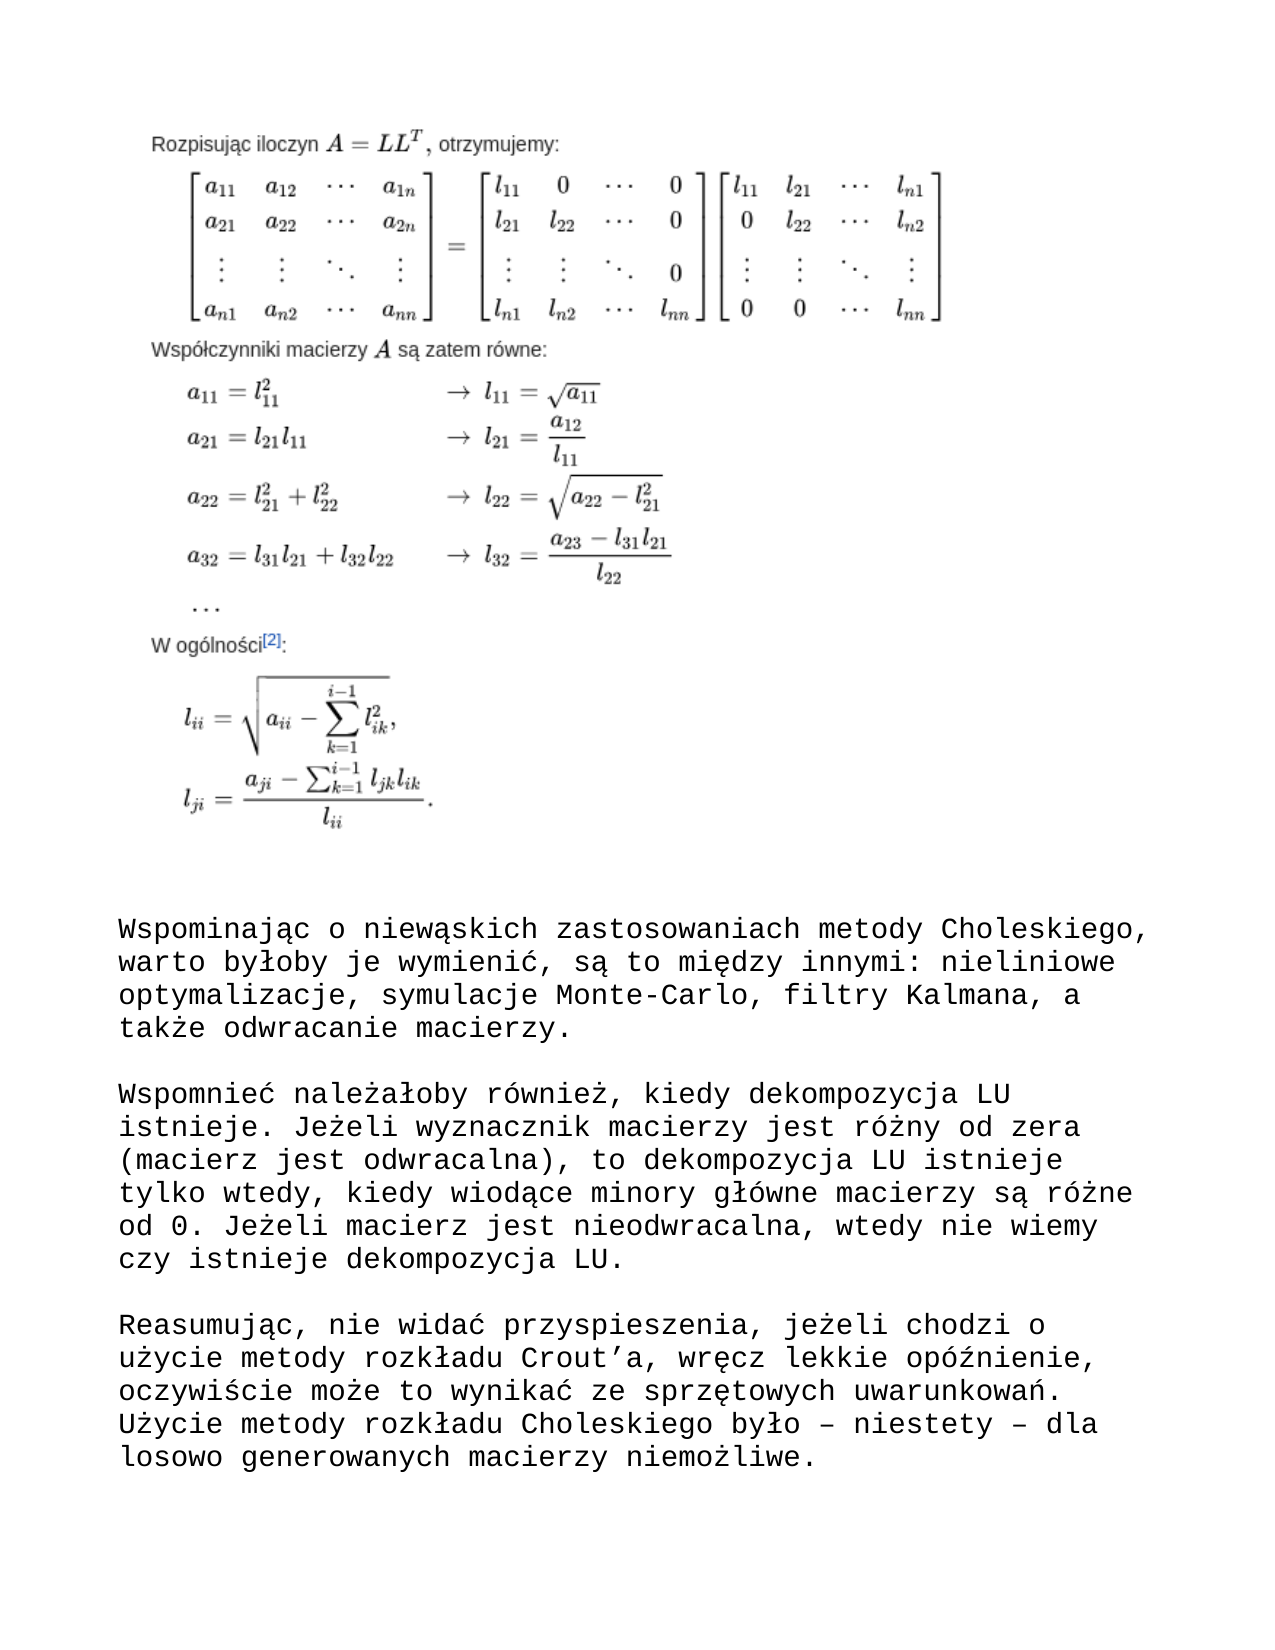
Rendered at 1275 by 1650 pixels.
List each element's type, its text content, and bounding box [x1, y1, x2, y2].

text Użycie metody rozkładu Choleskiego było – niestety – dla losowo generowanych macierzy niemożliwe. [118, 1409, 1157, 1475]
text Wspominając o niewąskich zastosowaniach metody Choleskiego, warto byłoby je wymienić, są to między innymi: nieliniowe optymalizacje, symulacje Monte-Carlo, filtry Kalmana, a także odwracanie macierzy. [118, 914, 1157, 1046]
picture [118, 118, 1157, 848]
text Wspomnieć należałoby również, kiedy dekompozycja LU istnieje. Jeżeli wyznacznik macierzy jest różny od zera (macierz jest odwracalna), to dekompozycja LU istnieje tylko wtedy, kiedy wiodące minory główne macierzy są różne od 0. Jeżeli macierz jest nieodwracalna, wtedy nie wiemy czy istnieje dekompozycja LU. [118, 1079, 1157, 1277]
text Reasumując, nie widać przyspieszenia, jeżeli chodzi o użycie metody rozkładu Crout’a, wręcz lekkie opóźnienie, oczywiście może to wynikać ze sprzętowych uwarunkowań. [118, 1310, 1157, 1409]
